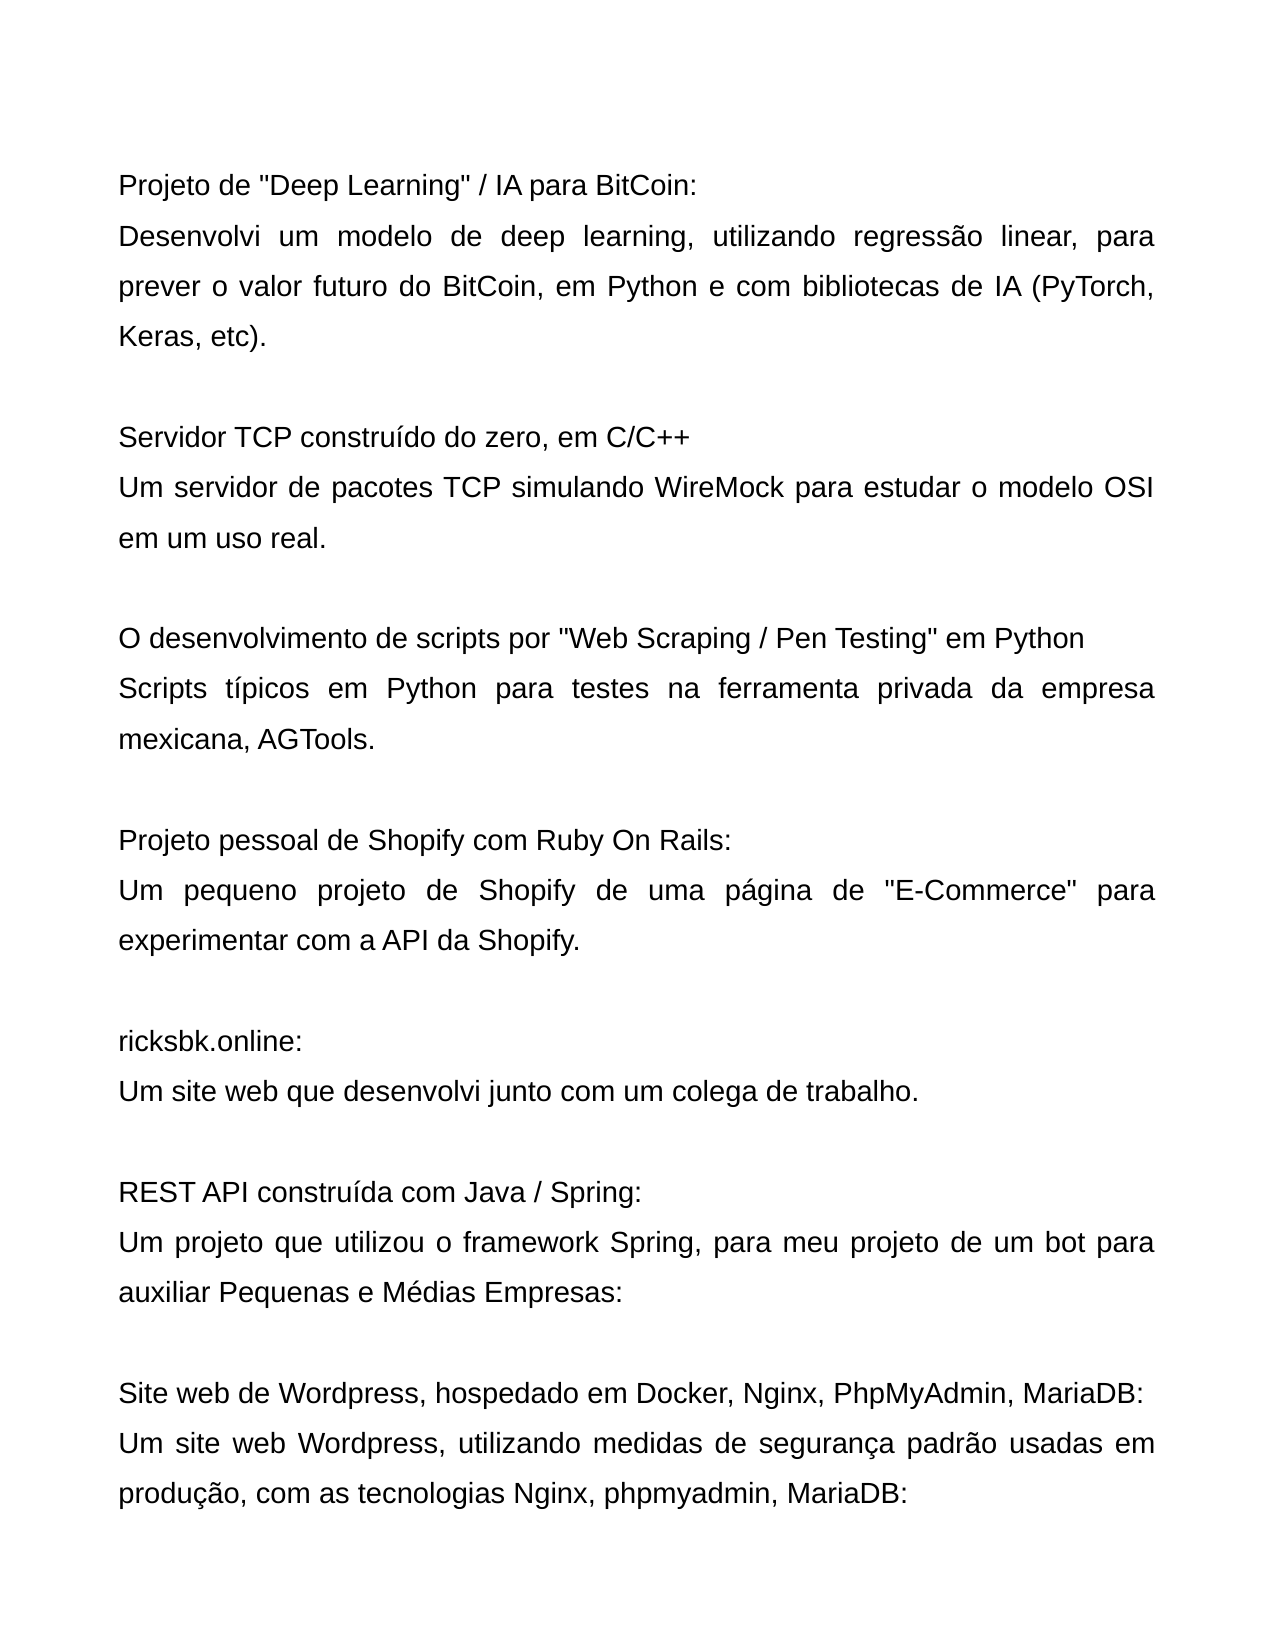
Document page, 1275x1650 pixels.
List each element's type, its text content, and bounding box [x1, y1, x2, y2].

text Um pequeno projeto de Shopify de uma página de "E-Commerce" para experimentar com a API da Shopify. [118, 873, 1157, 957]
text Um projeto que utilizou o framework Spring, para meu projeto de um bot para auxiliar Pequenas e Médias Empresas: [118, 1225, 1157, 1309]
text Projeto pessoal de Shopify com Ruby On Rails: [118, 822, 1157, 856]
text REST API construída com Java / Spring: [118, 1175, 1157, 1208]
text ricksbk.online: [118, 1024, 1157, 1057]
text Scripts típicos em Python para testes na ferramenta privada da empresa mexicana, AGTools. [118, 672, 1157, 755]
text O desenvolvimento de scripts por "Web Scraping / Pen Testing" em Python [118, 621, 1157, 655]
text Um servidor de pacotes TCP simulando WireMock para estudar o modelo OSI em um uso real. [118, 470, 1157, 554]
text Um site web Wordpress, utilizando medidas de segurança padrão usadas em produção, com as tecnologias Nginx, phpmyadmin, MariaDB: [118, 1426, 1157, 1510]
text Projeto de "Deep Learning" / IA para BitCoin: [118, 168, 1157, 202]
text Servidor TCP construído do zero, em C/C++ [118, 420, 1157, 453]
text Desenvolvi um modelo de deep learning, utilizando regressão linear, para prever o valor futuro do BitCoin, em Python e com bibliotecas de IA (PyTorch, Keras, etc). [118, 219, 1157, 353]
text Um site web que desenvolvi junto com um colega de trabalho. [118, 1074, 1157, 1108]
text Site web de Wordpress, hospedado em Docker, Nginx, PhpMyAdmin, MariaDB: [118, 1376, 1157, 1409]
